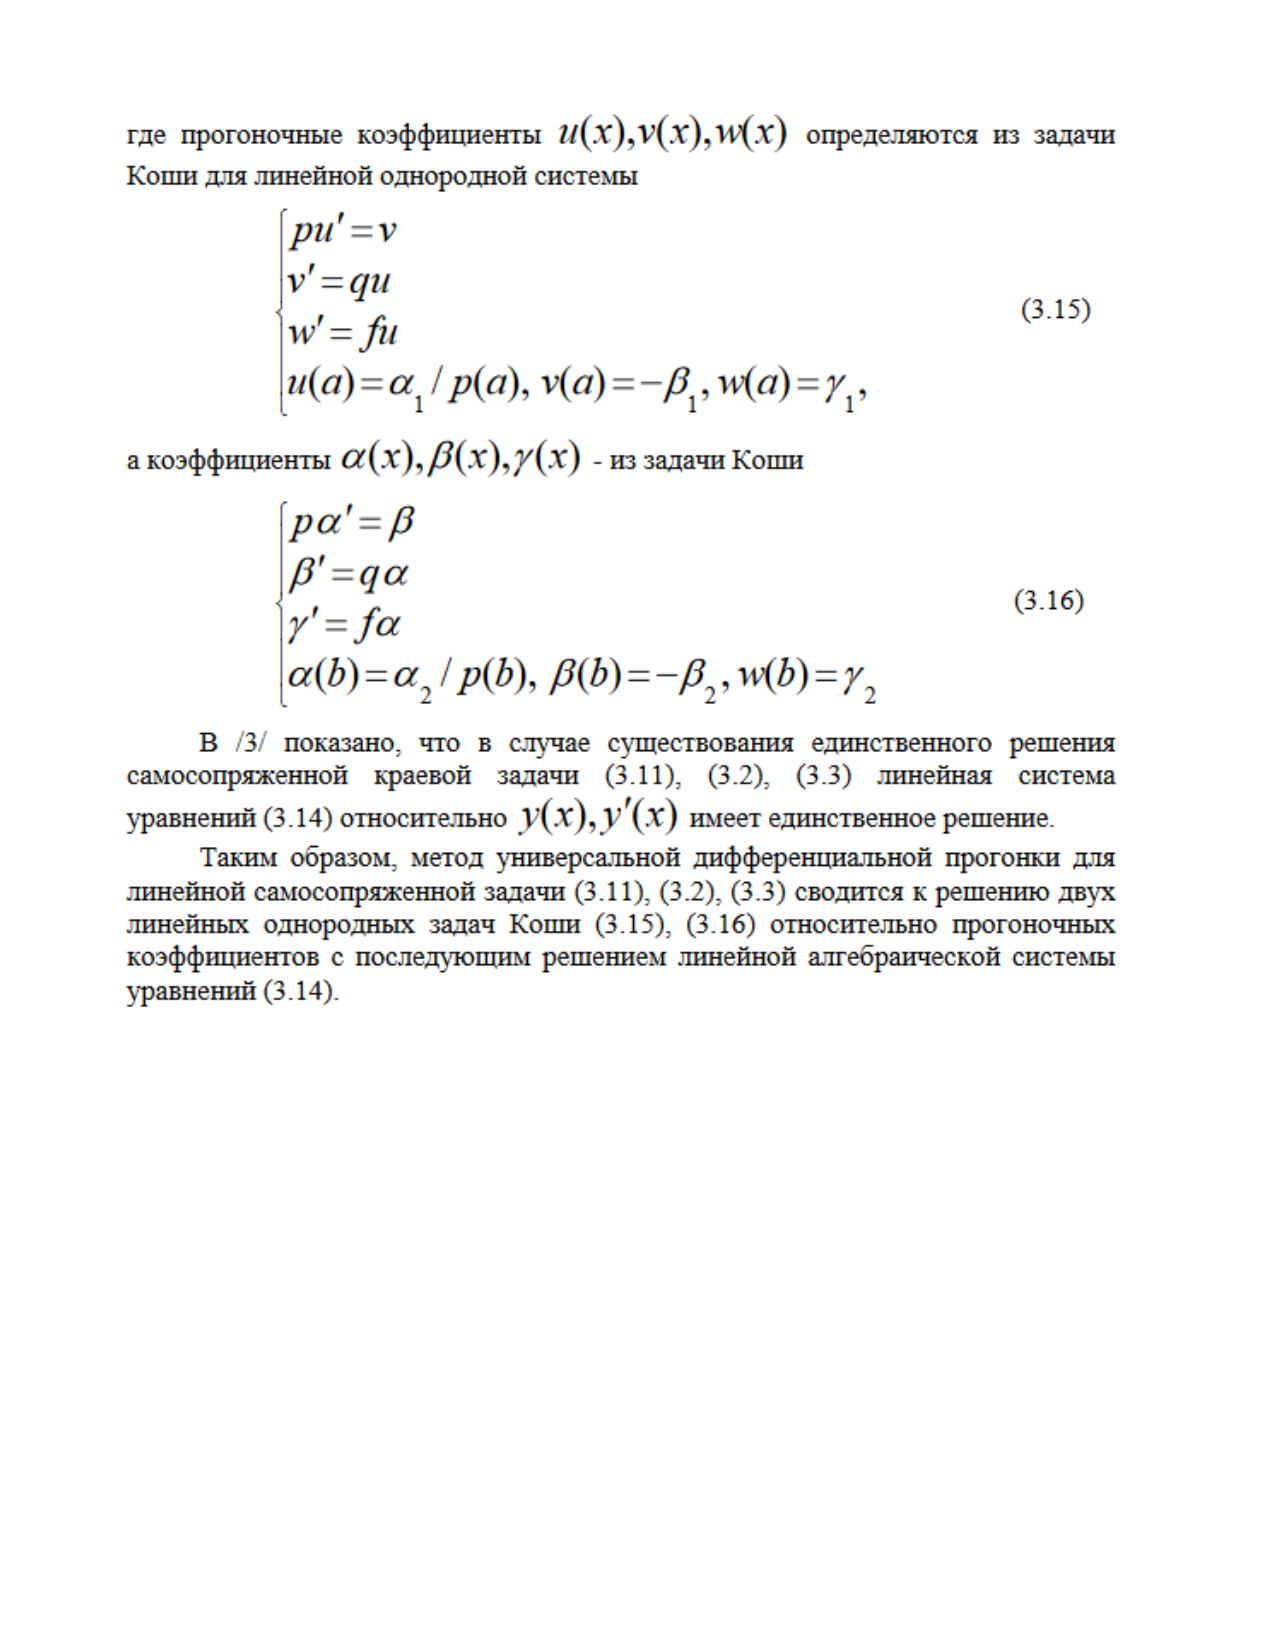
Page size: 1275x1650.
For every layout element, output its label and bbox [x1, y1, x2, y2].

picture [110, 108, 1156, 1030]
